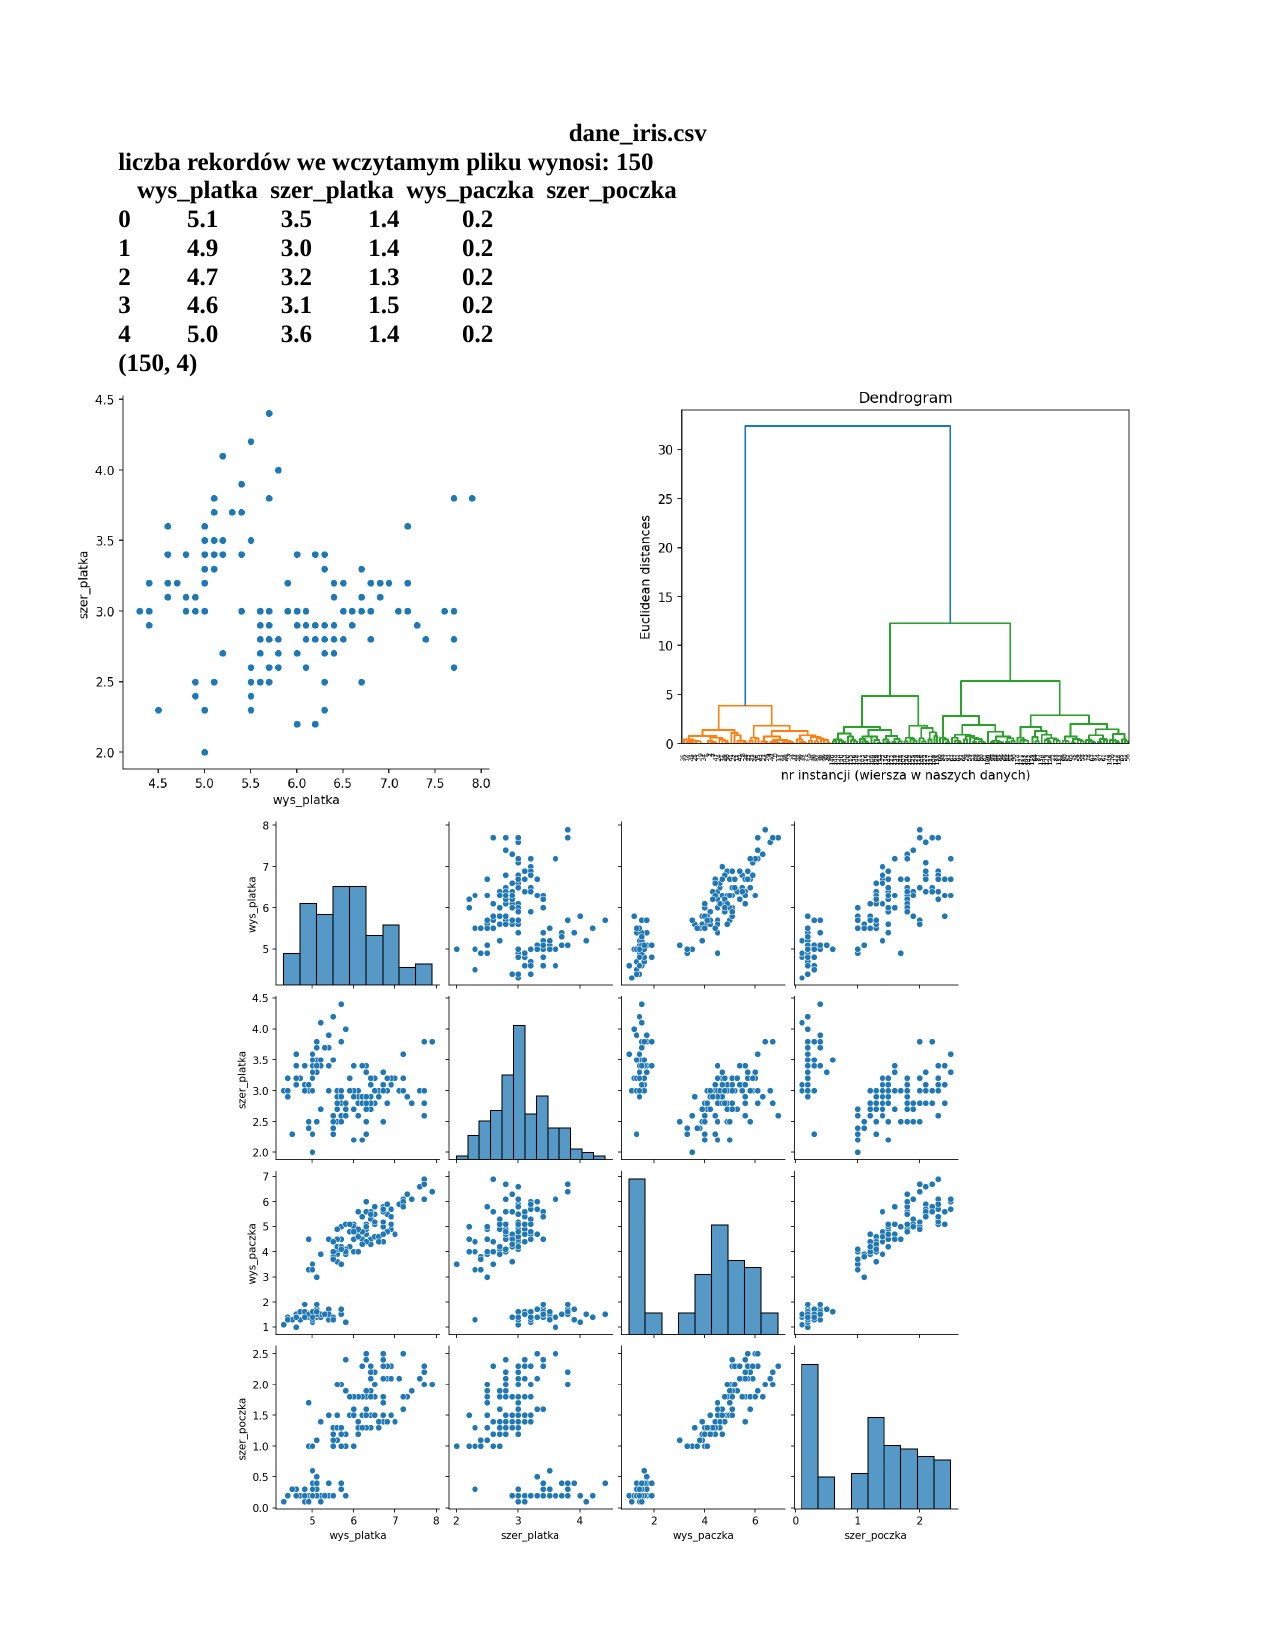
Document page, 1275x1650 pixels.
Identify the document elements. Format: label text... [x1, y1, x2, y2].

text liczba rekordów we wczytamym pliku wynosi: 150 [118, 147, 1157, 176]
text 0 5.1 3.5 1.4 0.2 [118, 204, 1157, 233]
picture [70, 386, 965, 1548]
picture [631, 382, 1139, 790]
text dane_iris.csv [118, 118, 1157, 147]
text (150, 4) [118, 348, 1157, 377]
text 4 5.0 3.6 1.4 0.2 [118, 319, 1157, 348]
text wys_platka szer_platka wys_paczka szer_poczka [118, 176, 1157, 204]
text 2 4.7 3.2 1.3 0.2 [118, 262, 1157, 291]
text 1 4.9 3.0 1.4 0.2 [118, 233, 1157, 262]
text 3 4.6 3.1 1.5 0.2 [118, 291, 1157, 319]
